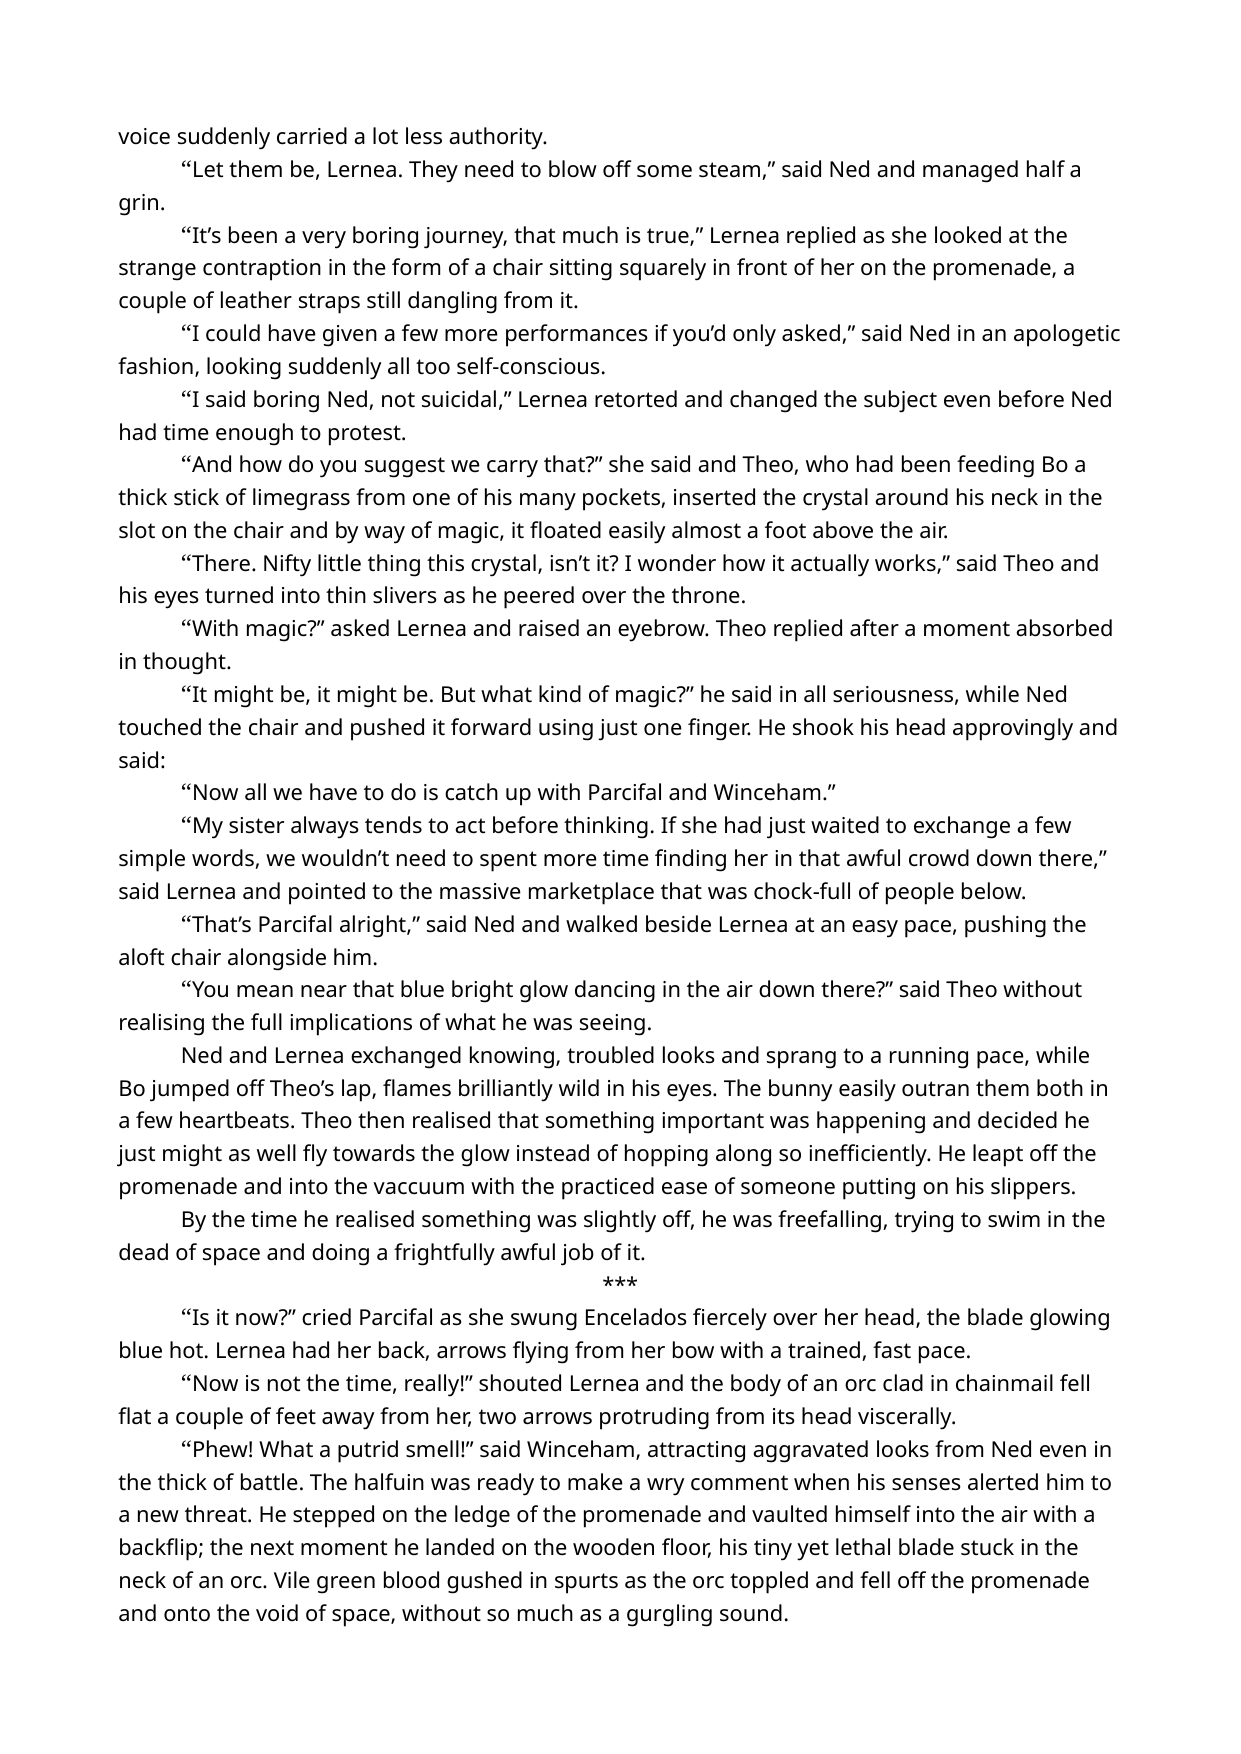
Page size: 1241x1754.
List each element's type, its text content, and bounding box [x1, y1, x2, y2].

text *** [118, 1267, 1122, 1299]
text By the time he realised something was slightly off, he was freefalling, trying to swim in the dead of space and doing a frightfully awful job of it. [118, 1201, 1122, 1267]
text “There. Nifty little thing this crystal, isn’t it? I wonder how it actually works,” said Theo and his eyes turned into thin slivers as he peered over the throne. [118, 545, 1122, 610]
text “It might be, it might be. But what kind of magic?” he said in all seriousness, while Ned touched the chair and pushed it forward using just one finger. He shook his head approvingly and said: [118, 676, 1122, 774]
text “My sister always tends to act before thinking. If she had just waited to exchange a few simple words, we wouldn’t need to spent more time finding her in that awful crowd down there,” said Lernea and pointed to the massive marketplace that was chock-full of people below. [118, 807, 1122, 906]
text voice suddenly carried a lot less authority. [118, 118, 1122, 151]
text “You mean near that blue bright glow dancing in the air down there?” said Theo without realising the full implications of what he was seeing. [118, 971, 1122, 1037]
text “Now all we have to do is catch up with Parcifal and Winceham.” [118, 774, 1122, 807]
text “Now is not the time, really!” shouted Lernea and the body of an orc clad in chainmail fell flat a couple of feet away from her, two arrows protruding from its head viscerally. [118, 1365, 1122, 1431]
text Ned and Lernea exchanged knowing, troubled looks and sprang to a running pace, while Bo jumped off Theo’s lap, flames brilliantly wild in his eyes. The bunny easily outran them both in a few heartbeats. Theo then realised that something important was happening and decided he just might as well fly towards the glow instead of hopping along so inefficiently. He leapt off the promenade and into the vaccuum with the practiced ease of someone putting on his slippers. [118, 1037, 1122, 1201]
text “With magic?” asked Lernea and raised an eyebrow. Theo replied after a moment absorbed in thought. [118, 610, 1122, 676]
text “And how do you suggest we carry that?” she said and Theo, who had been feeding Bo a thick stick of limegrass from one of his many pockets, inserted the crystal around his neck in the slot on the chair and by way of magic, it floated easily almost a foot above the air. [118, 446, 1122, 545]
text “I said boring Ned, not suicidal,” Lernea retorted and changed the subject even before Ned had time enough to protest. [118, 381, 1122, 446]
text “Let them be, Lernea. They need to blow off some steam,” said Ned and managed half a grin. [118, 151, 1122, 217]
text “I could have given a few more performances if you’d only asked,” said Ned in an apologetic fashion, looking suddenly all too self-conscious. [118, 315, 1122, 381]
text “It’s been a very boring journey, that much is true,” Lernea replied as she looked at the strange contraption in the form of a chair sitting squarely in front of her on the promenade, a couple of leather straps still dangling from it. [118, 217, 1122, 315]
text “Phew! What a putrid smell!” said Winceham, attracting aggravated looks from Ned even in the thick of battle. The halfuin was ready to make a wry comment when his senses alerted him to a new threat. He stepped on the ledge of the promenade and vaulted himself into the air with a backflip; the next moment he landed on the wooden floor, his tiny yet lethal blade stuck in the neck of an orc. Vile green blood gushed in spurts as the orc toppled and fell off the promenade and onto the void of space, without so much as a gurgling sound. [118, 1431, 1122, 1627]
text “Is it now?” cried Parcifal as she swung Encelados fiercely over her head, the blade glowing blue hot. Lernea had her back, arrows flying from her bow with a trained, fast pace. [118, 1299, 1122, 1365]
text “That’s Parcifal alright,” said Ned and walked beside Lernea at an easy pace, pushing the aloft chair alongside him. [118, 906, 1122, 971]
